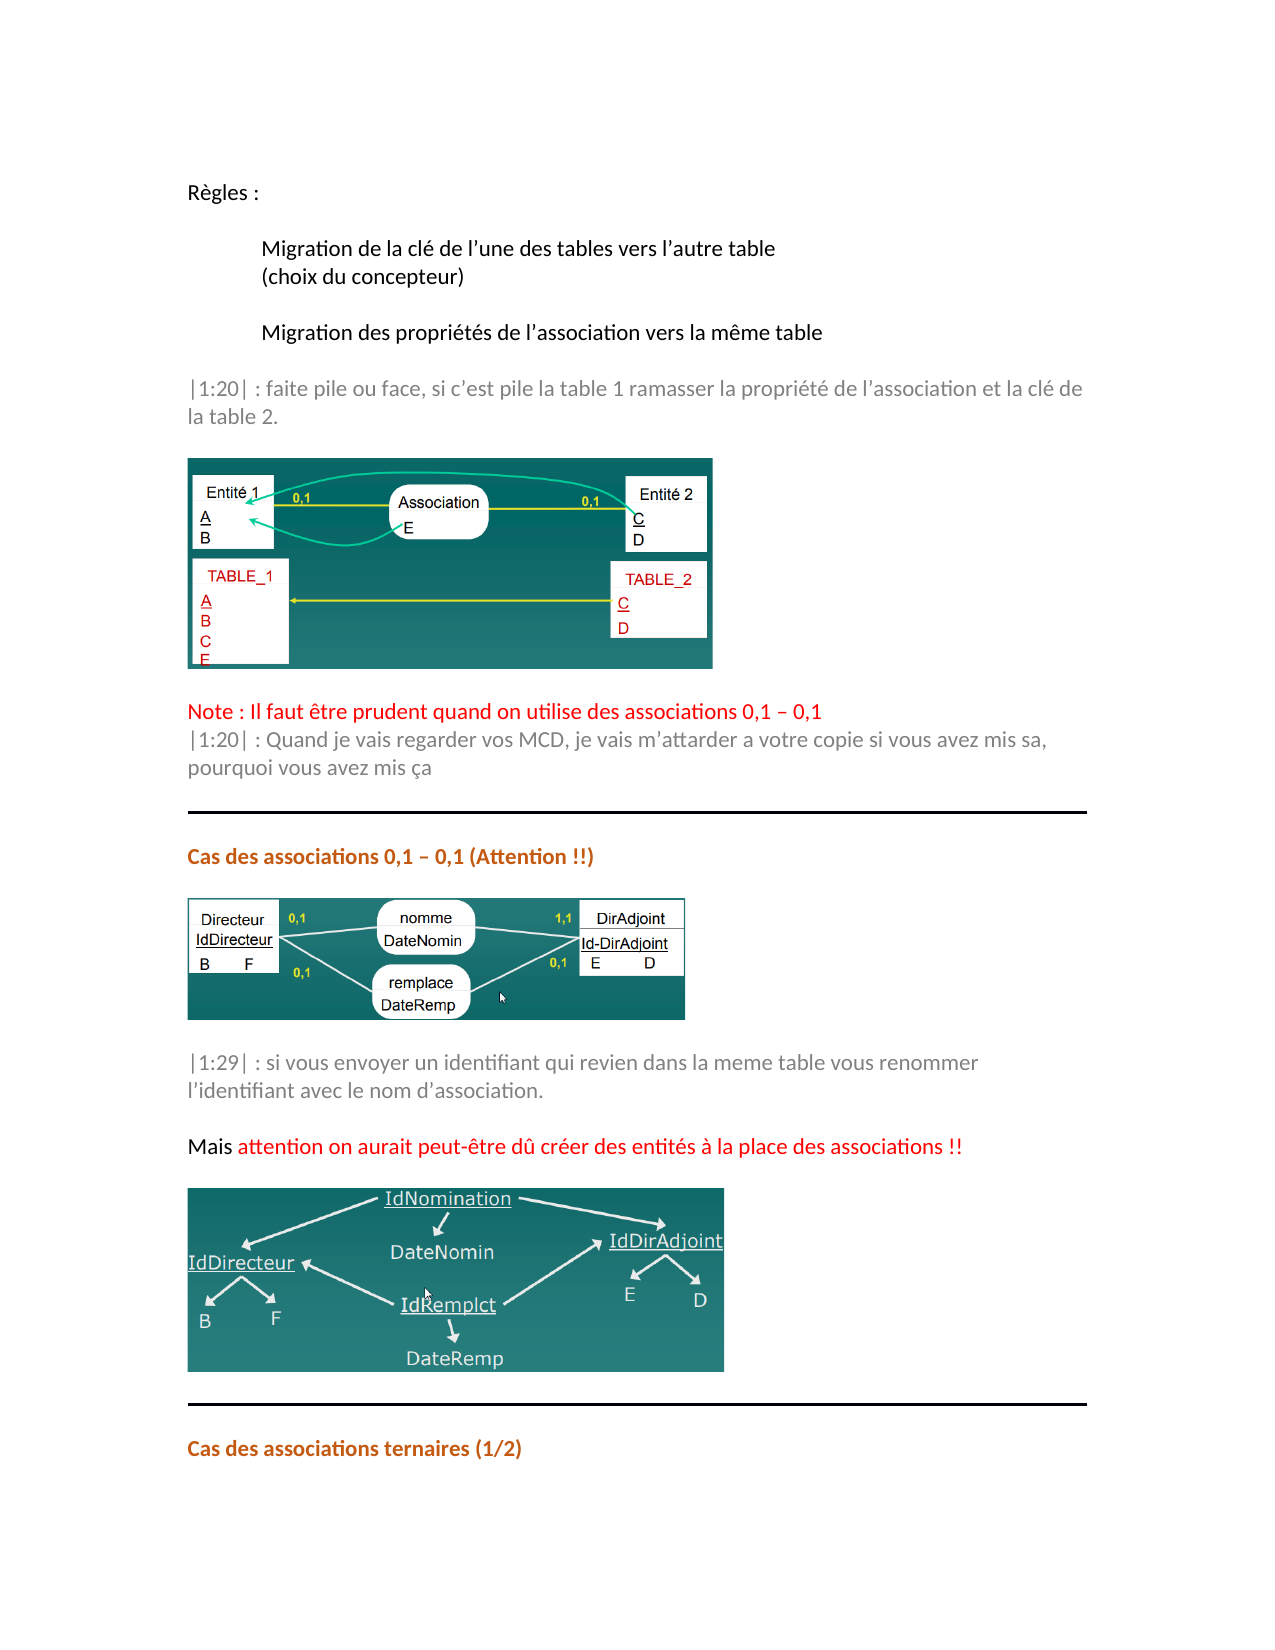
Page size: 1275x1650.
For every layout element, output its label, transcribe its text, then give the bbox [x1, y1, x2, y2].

text Mais attention on aurait peut-être dû créer des entités à la place des associations !! [187, 1132, 1087, 1160]
picture [187, 1188, 725, 1372]
text Cas des associations 0,1 – 0,1 (Attention !!) [187, 842, 1087, 870]
text |1:29| : si vous envoyer un identifiant qui revien dans la meme table vous renommer l’identifiant avec le nom d’association. [187, 1048, 1087, 1104]
text Note : Il faut être prudent quand on utilise des associations 0,1 – 0,1 [187, 697, 1087, 725]
picture [187, 458, 713, 669]
text (choix du concepteur) [187, 262, 1087, 290]
text Règles : [187, 178, 1087, 206]
text |1:20| : faite pile ou face, si c’est pile la table 1 ramasser la propriété de l’association et la clé de la table 2. [187, 374, 1087, 430]
text Migration des propriétés de l’association vers la même table [187, 318, 1087, 346]
text Cas des associations ternaires (1/2) [187, 1434, 1087, 1462]
text |1:20| : Quand je vais regarder vos MCD, je vais m’attarder a votre copie si vous avez mis sa, pourquoi vous avez mis ça [187, 725, 1087, 781]
picture [187, 898, 686, 1020]
text Migration de la clé de l’une des tables vers l’autre table [187, 234, 1087, 262]
